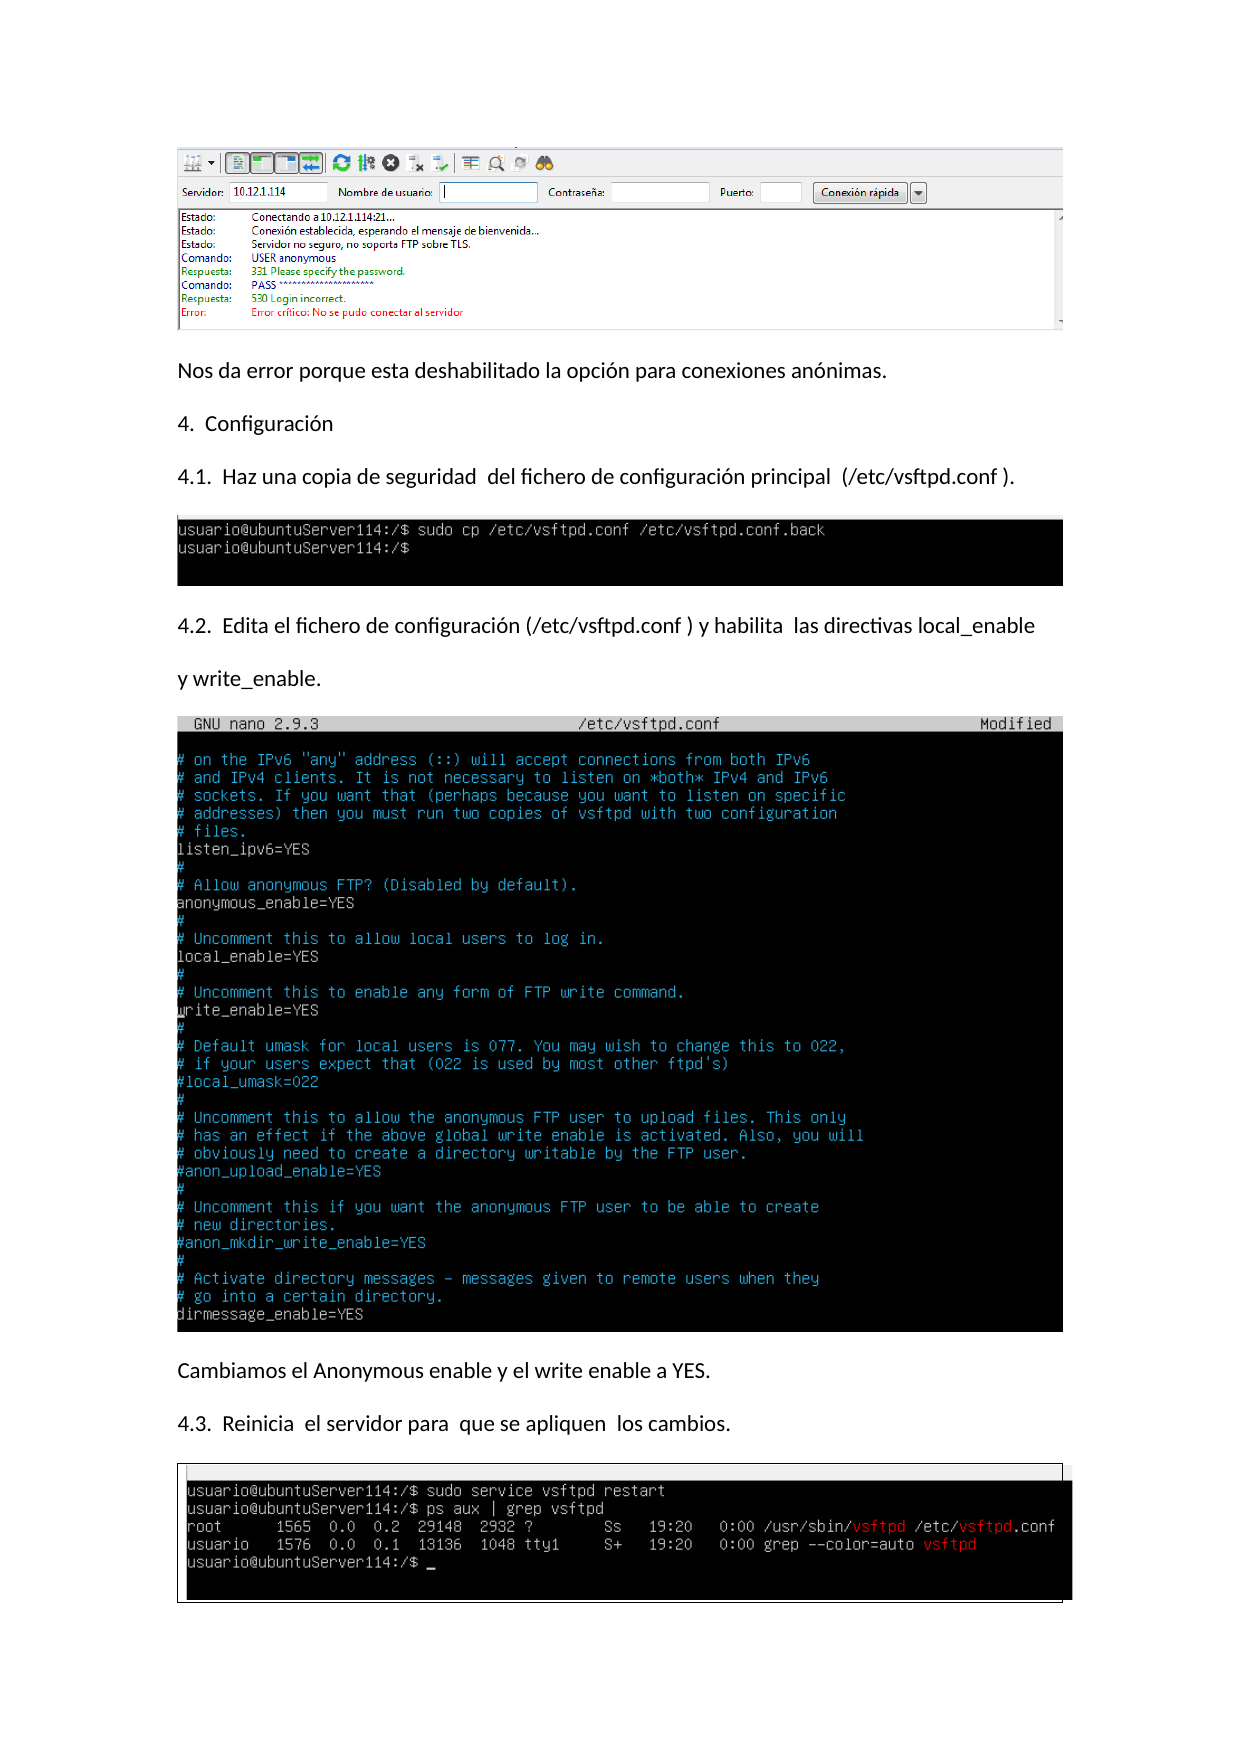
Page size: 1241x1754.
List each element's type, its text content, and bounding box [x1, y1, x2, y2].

text Nos da error porque esta deshabilitado la opción para conexiones anónimas. [177, 356, 1063, 384]
text 4. Configuración [177, 409, 1063, 437]
text 4.2. Edita el fichero de configuración (/etc/vsftpd.conf ) y habilita las directivas local_enable [177, 611, 1063, 639]
text y write_enable. [177, 664, 1063, 692]
text Cambiamos el Anonymous enable y el write enable a YES. [177, 1357, 1063, 1384]
text 4.1. Haz una copia de seguridad del fichero de configuración principal (/etc/vsftpd.conf ). [177, 462, 1063, 490]
text 4.3. Reinicia el servidor para que se apliquen los cambios. [177, 1409, 1063, 1438]
